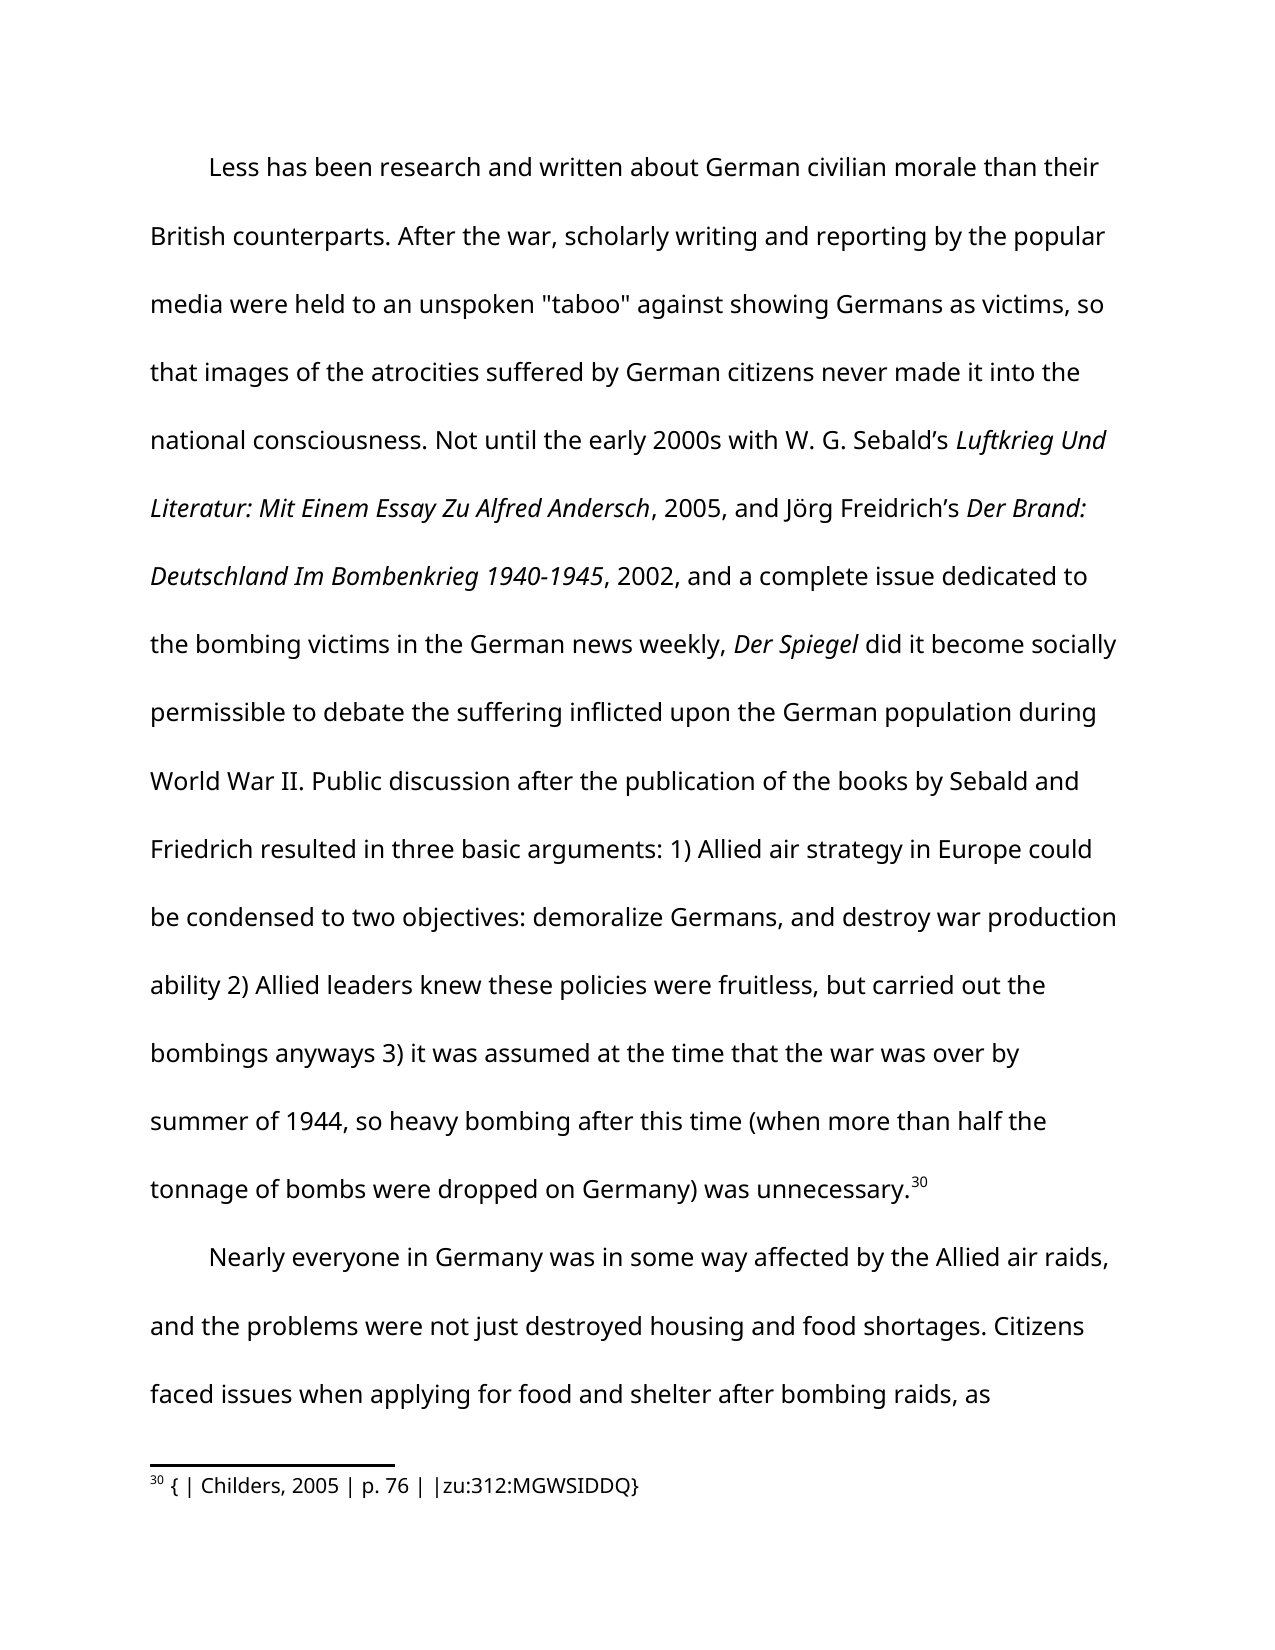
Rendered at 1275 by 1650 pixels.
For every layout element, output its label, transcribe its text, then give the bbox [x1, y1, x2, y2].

text Less has been research and written about German civilian morale than their British counterparts. After the war, scholarly writing and reporting by the popular media were held to an unspoken "taboo" against showing Germans as victims, so that images of the atrocities suffered by German citizens never made it into the national consciousness. Not until the early 2000s with W. G. Sebald’s Luftkrieg Und Literatur: Mit Einem Essay Zu Alfred Andersch, 2005, and Jörg Freidrich’s Der Brand: Deutschland Im Bombenkrieg 1940-1945, 2002, and a complete issue dedicated to the bombing victims in the German news weekly, Der Spiegel did it become socially permissible to debate the suffering inflicted upon the German population during World War II. Public discussion after the publication of the books by Sebald and Friedrich resulted in three basic arguments: 1) Allied air strategy in Europe could be condensed to two objectives: demoralize Germans, and destroy war production ability 2) Allied leaders knew these policies were fruitless, but carried out the bombings anyways 3) it was assumed at the time that the war was over by summer of 1944, so heavy bombing after this time (when more than half the tonnage of bombs were dropped on Germany) was unnecessary. [150, 150, 1125, 1206]
text { | Childers, 2005 | p. 76 | |zu:312:MGWSIDDQ} [150, 1472, 1125, 1500]
text Nearly everyone in Germany was in some way affected by the Allied air raids, and the problems were not just destroyed housing and food shortages. Citizens faced issues when applying for food and shelter after bombing raids, as [150, 1240, 1125, 1410]
